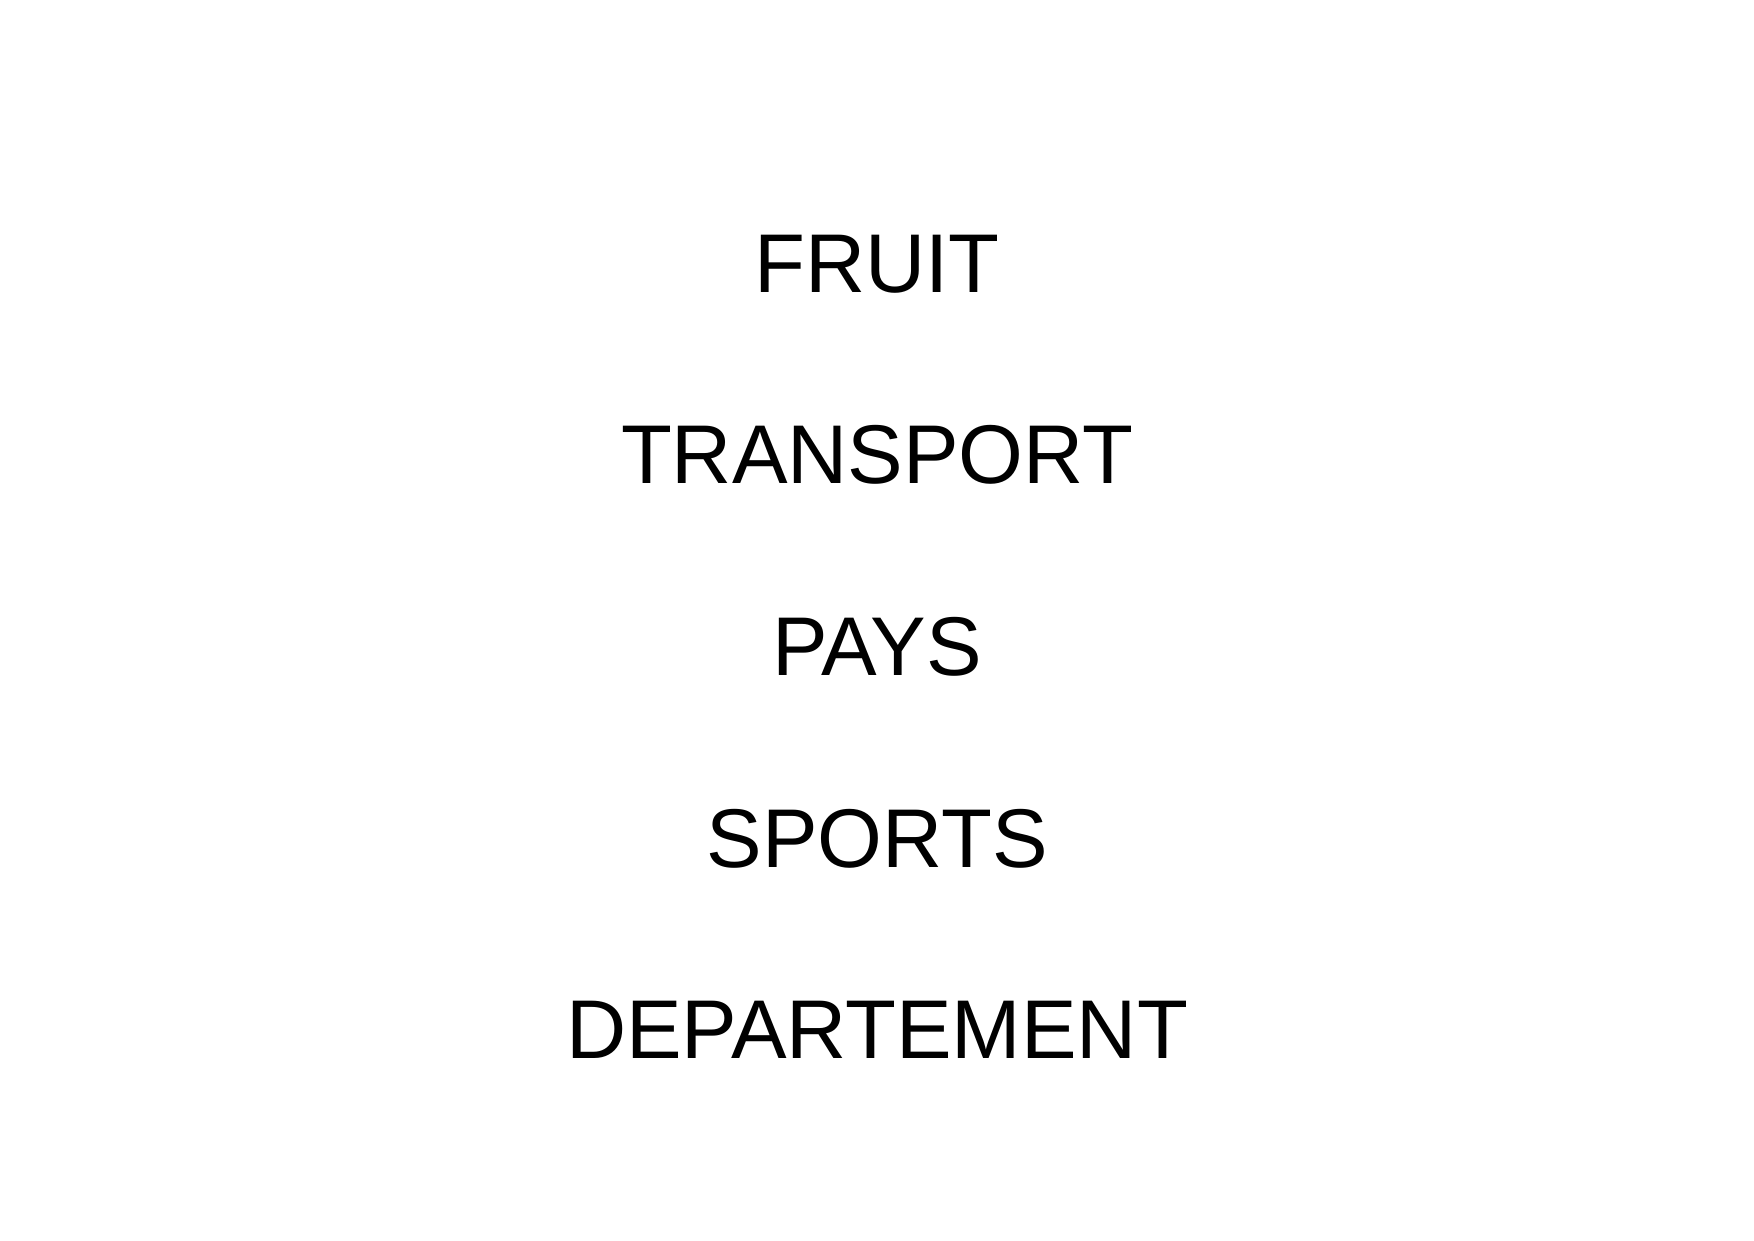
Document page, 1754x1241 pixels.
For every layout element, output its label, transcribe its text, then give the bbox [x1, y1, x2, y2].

text FRUIT [118, 214, 1636, 310]
text TRANSPORT [118, 406, 1636, 501]
text DEPARTEMENT [118, 981, 1636, 1076]
text PAYS [118, 597, 1636, 693]
text SPORTS [118, 789, 1636, 885]
